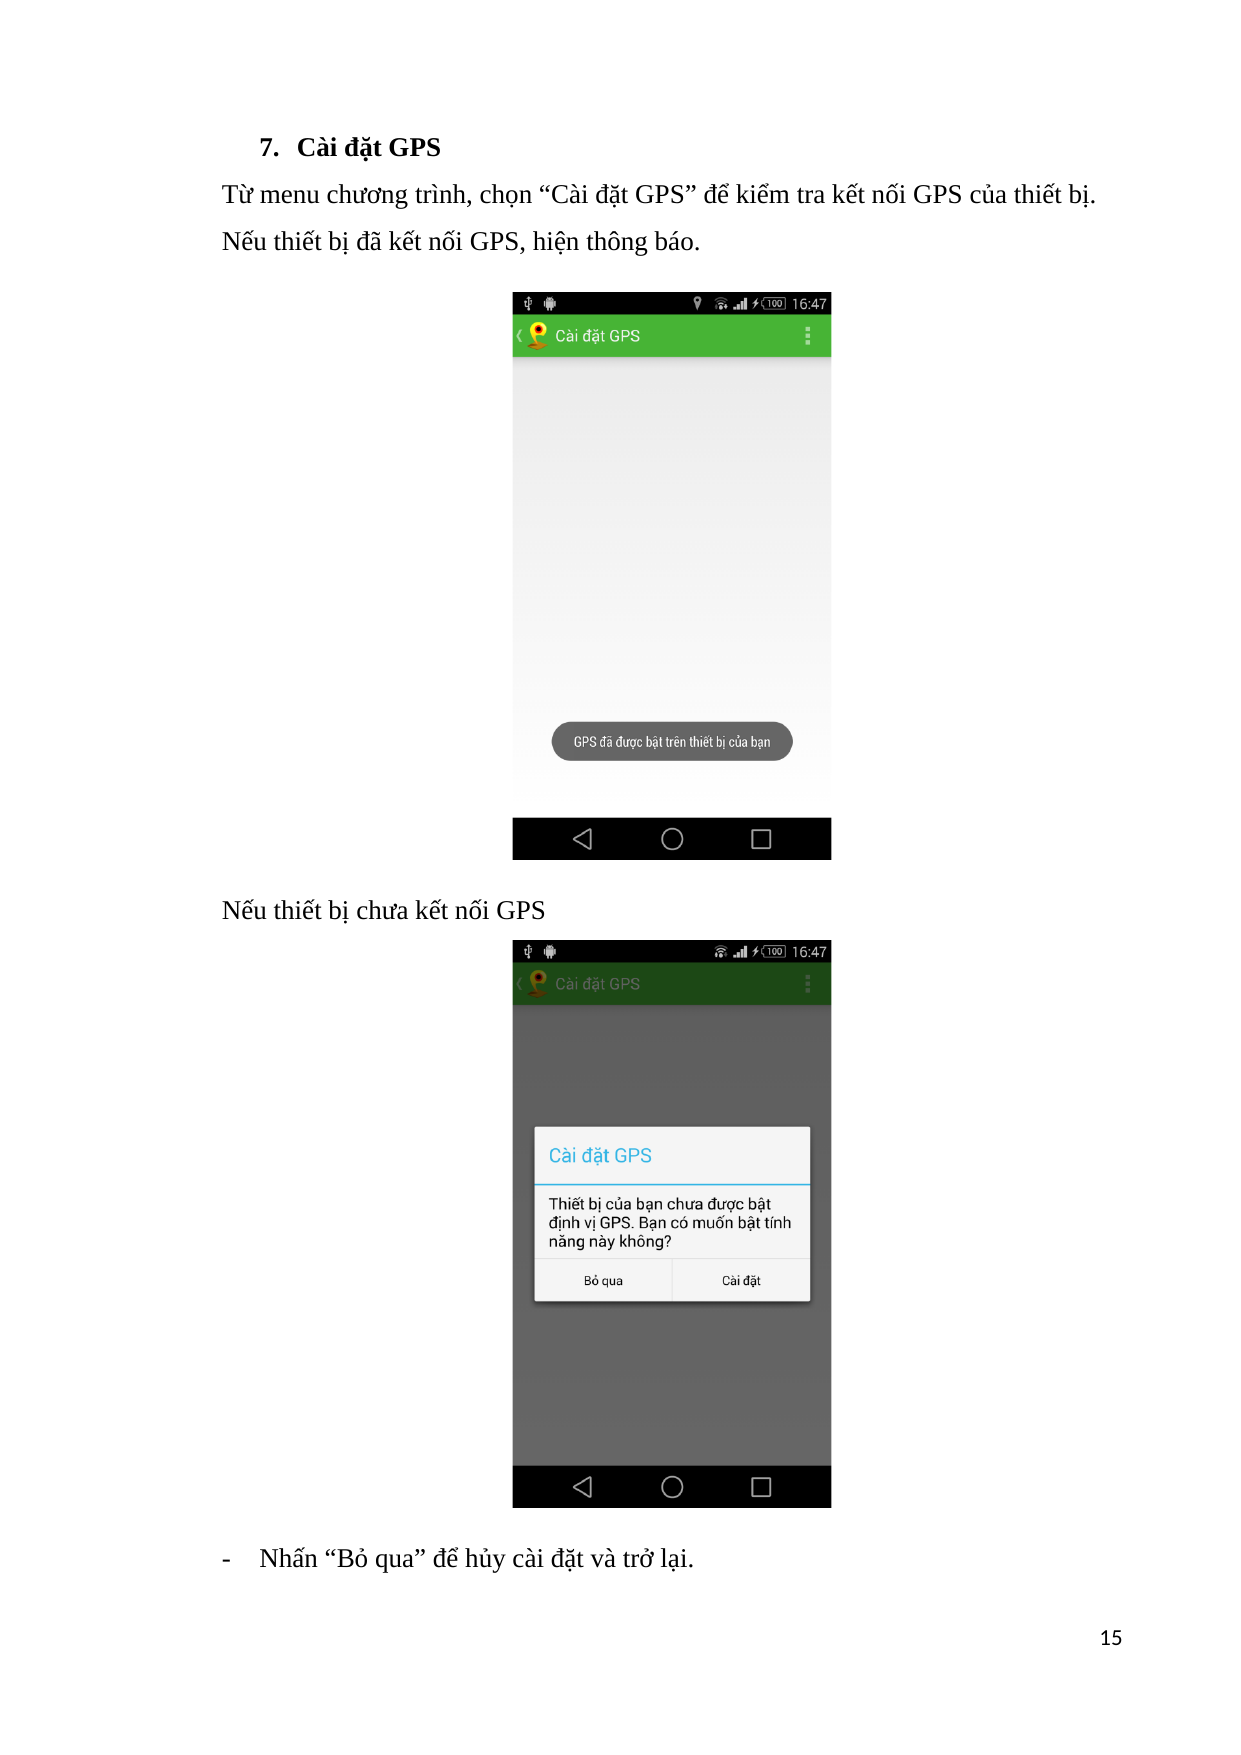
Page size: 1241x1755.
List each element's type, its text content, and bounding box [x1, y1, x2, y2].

list Nhấn “Bỏ qua” để hủy cài đặt và trở lại. [222, 1543, 1122, 1574]
list Cài đặt GPS [259, 132, 1122, 163]
text Từ menu chương trình, chọn “Cài đặt GPS” để kiểm tra kết nối GPS của thiết bị. [177, 178, 1122, 209]
text Nếu thiết bị đã kết nối GPS, hiện thông báo. [177, 225, 1122, 256]
text Nếu thiết bị chưa kết nối GPS [177, 894, 1122, 925]
